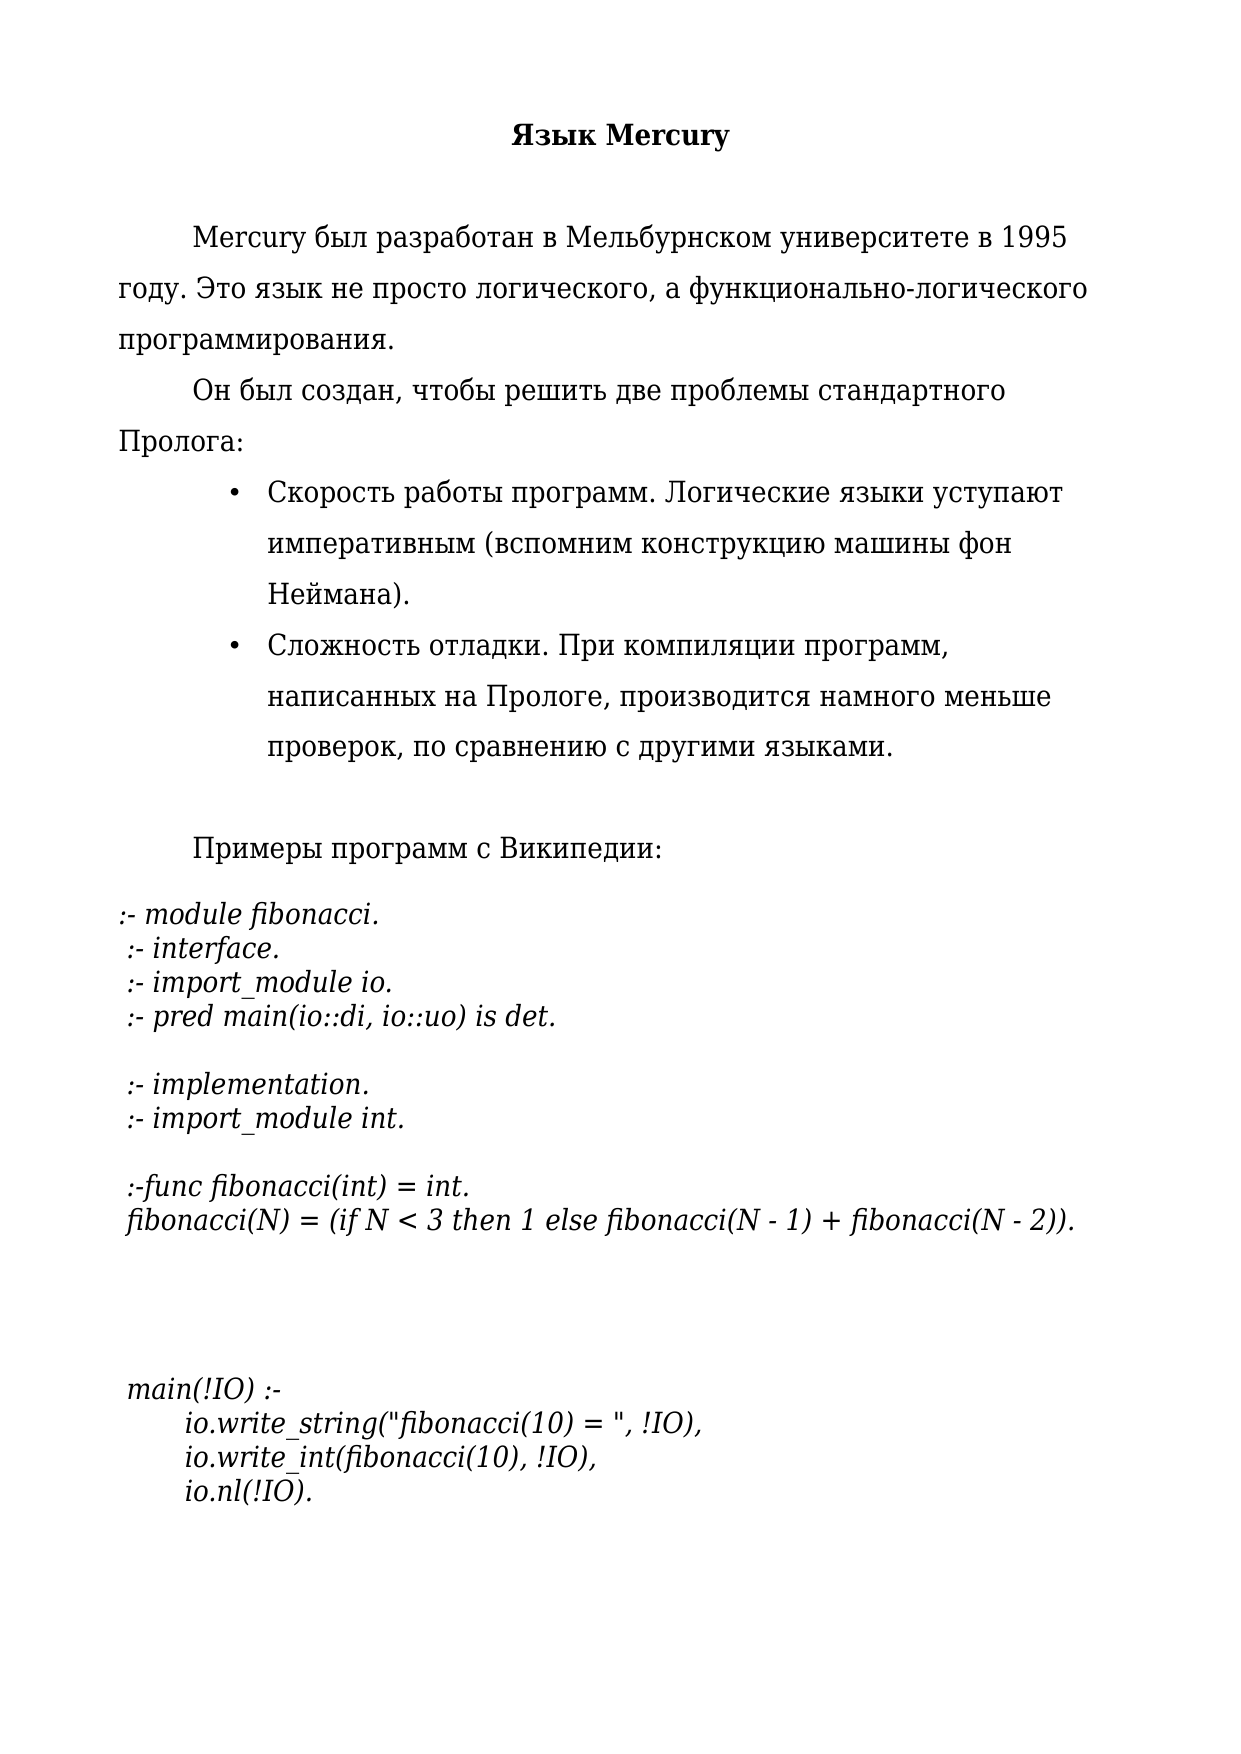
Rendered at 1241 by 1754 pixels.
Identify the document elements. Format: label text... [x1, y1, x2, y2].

text :- implementation. [118, 1067, 1122, 1101]
text fibonacci(N) = (if N < 3 then 1 else fibonacci(N - 1) + fibonacci(N - 2)). [118, 1203, 1122, 1237]
text :- interface. [118, 931, 1122, 965]
text io.write_string("fibonacci(10) = ", !IO), [118, 1407, 1122, 1441]
text :- pred main(io::di, io::uo) is det. [118, 999, 1122, 1033]
list Сложность отладки. При компиляции программ, написанных на Прологе, производится намного меньше проверок, по сравнению с другими языками. [229, 628, 1122, 764]
text :- import_module int. [118, 1101, 1122, 1135]
text :-func fibonacci(int) = int. [118, 1169, 1122, 1203]
list Скорость работы программ. Логические языки уступают императивным (вспомним конструкцию машины фон Неймана). [229, 475, 1122, 611]
text Mercury был разработан в Мельбурнском университете в 1995 году. Это язык не просто логического, а функционально-логического программирования. [118, 220, 1122, 356]
text Язык Mercury [118, 118, 1122, 152]
text main(!IO) :- [118, 1373, 1122, 1407]
text :- import_module io. [118, 965, 1122, 999]
text io.write_int(fibonacci(10), !IO), [118, 1441, 1122, 1474]
text io.nl(!IO). [118, 1474, 1122, 1508]
text Примеры программ с Википедии: [118, 832, 1122, 866]
text Он был создан, чтобы решить две проблемы стандартного Пролога: [118, 373, 1122, 458]
text :- module fibonacci. [118, 897, 1122, 931]
